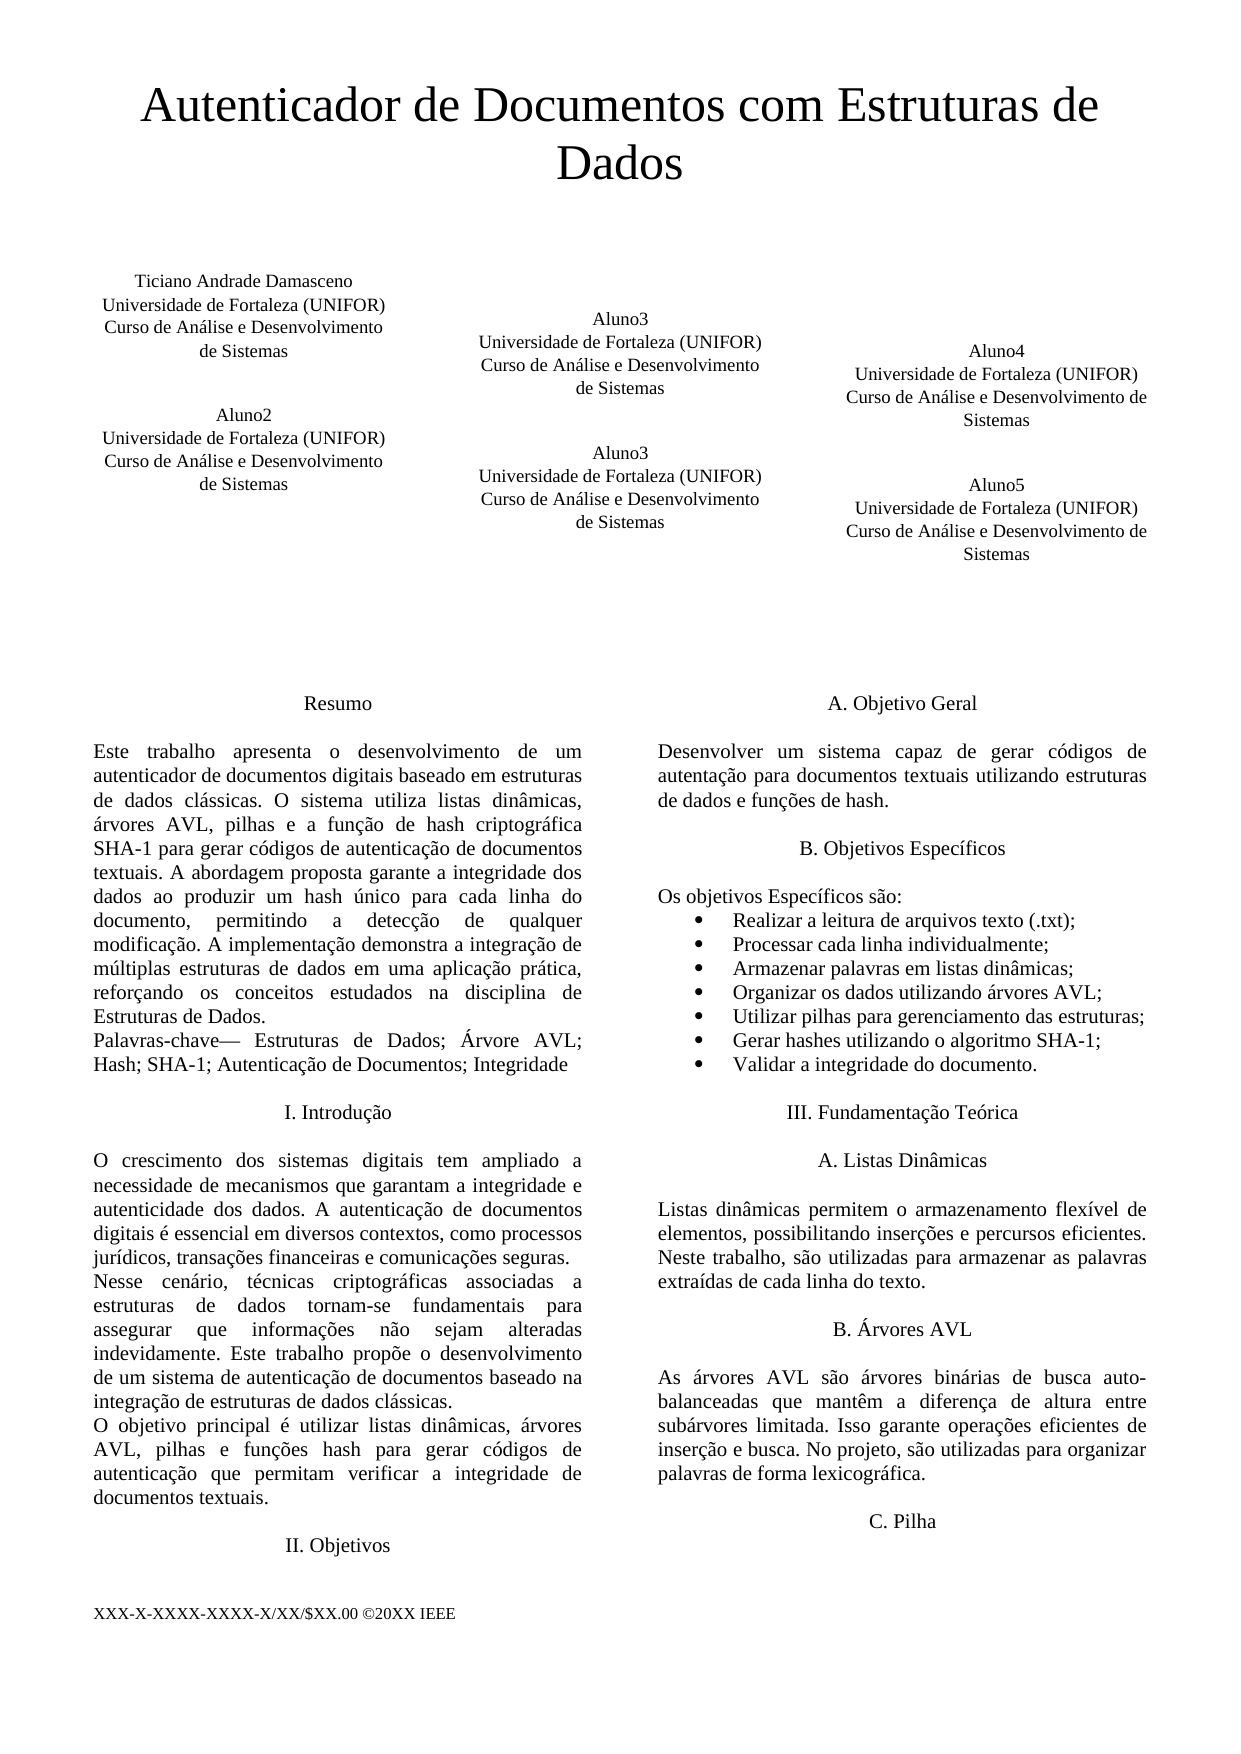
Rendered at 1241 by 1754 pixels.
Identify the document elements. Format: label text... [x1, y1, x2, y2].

text Desenvolver um sistema capaz de gerar códigos de autentação para documentos textuais utilizando estruturas de dados e funções de hash. [658, 739, 1147, 812]
text Nesse cenário, técnicas criptográficas associadas a estruturas de dados tornam-se fundamentais para assegurar que informações não sejam alteradas indevidamente. Este trabalho propõe o desenvolvimento de um sistema de autenticação de documentos baseado na integração de estruturas de dados clássicas. [93, 1269, 583, 1413]
text Aluno5 Universidade de Fortaleza (UNIFOR) Curso de Análise e Desenvolvimento de Sistemas [846, 474, 1147, 564]
text Resumo [93, 691, 583, 715]
text Palavras-chave— Estruturas de Dados; Árvore AVL; Hash; SHA-1; Autenticação de Documentos; Integridade [93, 1028, 583, 1076]
text Listas dinâmicas permitem o armazenamento flexível de elementos, possibilitando inserções e percursos eficientes. Neste trabalho, são utilizadas para armazenar as palavras extraídas de cada linha do texto. [658, 1197, 1147, 1293]
list Realizar a leitura de arquivos texto (.txt); [695, 908, 1147, 932]
text II. Objetivos [93, 1533, 583, 1557]
list Gerar hashes utilizando o algoritmo SHA-1; [695, 1028, 1147, 1052]
text O crescimento dos sistemas digitais tem ampliado a necessidade de mecanismos que garantam a integridade e autenticidade dos dados. A autenticação de documentos digitais é essencial em diversos contextos, como processos jurídicos, transações financeiras e comunicações seguras. [93, 1148, 583, 1269]
text I. Introdução [93, 1100, 583, 1124]
text Este trabalho apresenta o desenvolvimento de um autenticador de documentos digitais baseado em estruturas de dados clássicas. O sistema utiliza listas dinâmicas, árvores AVL, pilhas e a função de hash criptográfica SHA-1 para gerar códigos de autenticação de documentos textuais. A abordagem proposta garante a integridade dos dados ao produzir um hash único para cada linha do documento, permitindo a detecção de qualquer modificação. A implementação demonstra a integração de múltiplas estruturas de dados em uma aplicação prática, reforçando os conceitos estudados na disciplina de Estruturas de Dados. [93, 739, 583, 1028]
text Aluno3 Universidade de Fortaleza (UNIFOR) Curso de Análise e Desenvolvimento de Sistemas [469, 308, 771, 398]
text Os objetivos Específicos são: [658, 884, 1147, 908]
title Autenticador de Documentos com Estruturas de Dados [93, 75, 1147, 190]
text III. Fundamentação Teórica [658, 1100, 1147, 1124]
text B. Objetivos Específicos [658, 836, 1147, 860]
text B. Árvores AVL [658, 1317, 1147, 1341]
list Organizar os dados utilizando árvores AVL; [695, 980, 1147, 1004]
list Armazenar palavras em listas dinâmicas; [695, 956, 1147, 980]
text C. Pilha [658, 1509, 1147, 1533]
text As árvores AVL são árvores binárias de busca auto-balanceadas que mantêm a diferença de altura entre subárvores limitada. Isso garante operações eficientes de inserção e busca. No projeto, são utilizadas para organizar palavras de forma lexicográfica. [658, 1365, 1147, 1485]
list Utilizar pilhas para gerenciamento das estruturas; [695, 1004, 1147, 1028]
text A. Listas Dinâmicas [658, 1148, 1147, 1172]
text A. Objetivo Geral [658, 691, 1147, 715]
text Aluno2 Universidade de Fortaleza (UNIFOR) Curso de Análise e Desenvolvimento de Sistemas [93, 404, 394, 495]
text O objetivo principal é utilizar listas dinâmicas, árvores AVL, pilhas e funções hash para gerar códigos de autenticação que permitam verificar a integridade de documentos textuais. [93, 1413, 583, 1509]
text Ticiano Andrade Damasceno Universidade de Fortaleza (UNIFOR) Curso de Análise e Desenvolvimento de Sistemas [93, 270, 394, 361]
text Aluno4 Universidade de Fortaleza (UNIFOR) Curso de Análise e Desenvolvimento de Sistemas [846, 340, 1147, 431]
list Validar a integridade do documento. [695, 1052, 1147, 1076]
text Aluno3 Universidade de Fortaleza (UNIFOR) Curso de Análise e Desenvolvimento de Sistemas [469, 442, 771, 532]
list Processar cada linha individualmente; [695, 932, 1147, 956]
